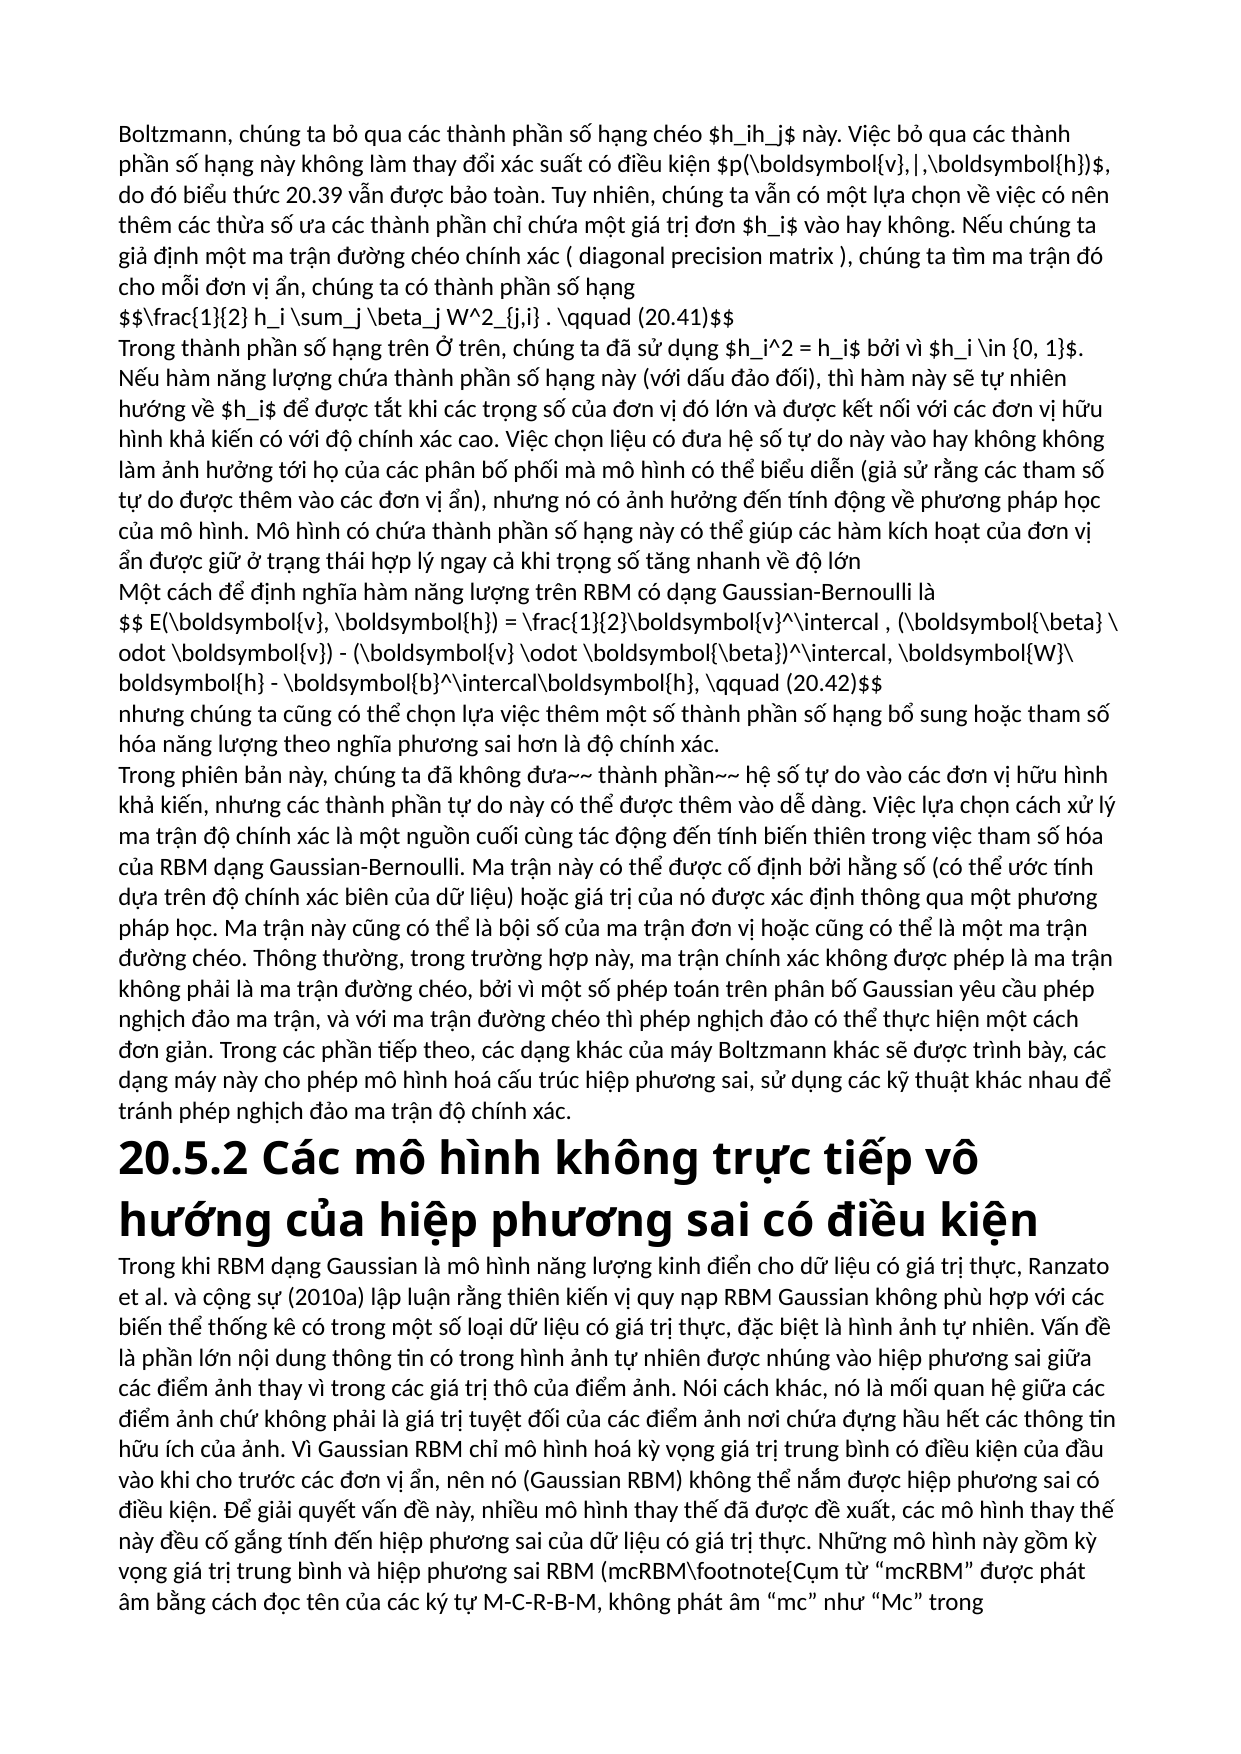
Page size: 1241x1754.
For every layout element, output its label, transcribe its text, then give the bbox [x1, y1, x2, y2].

text Trong khi RBM dạng Gaussian là mô hình năng lượng kinh điển cho dữ liệu có giá trị thực, Ranzato et al. và cộng sự (2010a) lập luận rằng thiên kiến vị quy nạp RBM Gaussian không phù hợp với các biến thể thống kê có trong một số loại dữ liệu có giá trị thực, đặc biệt là hình ảnh tự nhiên. Vấn đề là phần lớn nội dung thông tin có trong hình ảnh tự nhiên được nhúng vào hiệp phương sai giữa các điểm ảnh thay vì trong các giá trị thô của điểm ảnh. Nói cách khác, nó là mối quan hệ giữa các điểm ảnh chứ không phải là giá trị tuyệt đối của các điểm ảnh nơi chứa đựng hầu hết các thông tin hữu ích của ảnh. Vì Gaussian RBM chỉ mô hình hoá kỳ vọng giá trị trung bình có điều kiện của đầu vào khi cho trước các đơn vị ẩn, nên nó (Gaussian RBM) không thể nắm được hiệp phương sai có điều kiện. Để giải quyết vấn đề này, nhiều mô hình thay thế đã được đề xuất, các mô hình thay thế này đều cố gắng tính đến hiệp phương sai của dữ liệu có giá trị thực. Những mô hình này gồm kỳ vọng giá trị trung bình và hiệp phương sai RBM (mcRBM\footnote{Cụm từ “mcRBM” được phát âm bằng cách đọc tên của các ký tự M-C-R-B-M, không phát âm “mc” như “Mc” trong [118, 1250, 1122, 1616]
text nhưng chúng ta cũng có thể chọn lựa việc thêm một số thành phần số hạng bổ sung hoặc tham số hóa năng lượng theo nghĩa phương sai hơn là độ chính xác. [118, 698, 1122, 759]
text $$\frac{1}{2} h_i \sum_j \beta_j W^2_{j,i} . \qquad (20.41)$$ [118, 301, 1122, 332]
subtitle 20.5.2 Các mô hình không trực tiếp vô hướng của hiệp phương sai có điều kiện [118, 1125, 1122, 1250]
text Trong thành phần số hạng trên Ở trên, chúng ta đã sử dụng $h_i^2 = h_i$ bởi vì $h_i \in {0, 1}$. Nếu hàm năng lượng chứa thành phần số hạng này (với dấu đảo đối), thì hàm này sẽ tự nhiên hướng về $h_i$ để được tắt khi các trọng số của đơn vị đó lớn và được kết nối với các đơn vị hữu hình khả kiến có với độ chính xác cao. Việc chọn liệu có đưa hệ số tự do này vào hay không không làm ảnh hưởng tới họ của các phân bố phối mà mô hình có thể biểu diễn (giả sử rằng các tham số tự do được thêm vào các đơn vị ẩn), nhưng nó có ảnh hưởng đến tính động về phương pháp học của mô hình. Mô hình có chứa thành phần số hạng này có thể giúp các hàm kích hoạt của đơn vị ẩn được giữ ở trạng thái hợp lý ngay cả khi trọng số tăng nhanh về độ lớn [118, 332, 1122, 576]
text Boltzmann, chúng ta bỏ qua các thành phần số hạng chéo $h_ih_j$ này. Việc bỏ qua các thành phần số hạng này không làm thay đổi xác suất có điều kiện $p(\boldsymbol{v},|,\boldsymbol{h})$, do đó biểu thức 20.39 vẫn được bảo toàn. Tuy nhiên, chúng ta vẫn có một lựa chọn về việc có nên thêm các thừa số ưa các thành phần chỉ chứa một giá trị đơn $h_i$ vào hay không. Nếu chúng ta giả định một ma trận đường chéo chính xác ( diagonal precision matrix ), chúng ta tìm ma trận đó cho mỗi đơn vị ẩn, chúng ta có thành phần số hạng [118, 118, 1122, 301]
text Trong phiên bản này, chúng ta đã không đưa~~ thành phần~~ hệ số tự do vào các đơn vị hữu hình khả kiến, nhưng các thành phần tự do này có thể được thêm vào dễ dàng. Việc lựa chọn cách xử lý ma trận độ chính xác là một nguồn cuối cùng tác động đến tính biến thiên trong việc tham số hóa của RBM dạng Gaussian-Bernoulli. Ma trận này có thể được cố định bởi hằng số (có thể ước tính dựa trên độ chính xác biên của dữ liệu) hoặc giá trị của nó được xác định thông qua một phương pháp học. Ma trận này cũng có thể là bội số của ma trận đơn vị hoặc cũng có thể là một ma trận đường chéo. Thông thường, trong trường hợp này, ma trận chính xác không được phép là ma trận không phải là ma trận đường chéo, bởi vì một số phép toán trên phân bố Gaussian yêu cầu phép nghịch đảo ma trận, và với ma trận đường chéo thì phép nghịch đảo có thể thực hiện một cách đơn giản. Trong các phần tiếp theo, các dạng khác của máy Boltzmann khác sẽ được trình bày, các dạng máy này cho phép mô hình hoá cấu trúc hiệp phương sai, sử dụng các kỹ thuật khác nhau để tránh phép nghịch đảo ma trận độ chính xác. [118, 759, 1122, 1125]
text $$ E(\boldsymbol{v}, \boldsymbol{h}) = \frac{1}{2}\boldsymbol{v}^\intercal , (\boldsymbol{\beta} \odot \boldsymbol{v}) - (\boldsymbol{v} \odot \boldsymbol{\beta})^\intercal, \boldsymbol{W}\boldsymbol{h} - \boldsymbol{b}^\intercal\boldsymbol{h}, \qquad (20.42)$$ [118, 606, 1122, 698]
text Một cách để định nghĩa hàm năng lượng trên RBM có dạng Gaussian-Bernoulli là [118, 576, 1122, 606]
